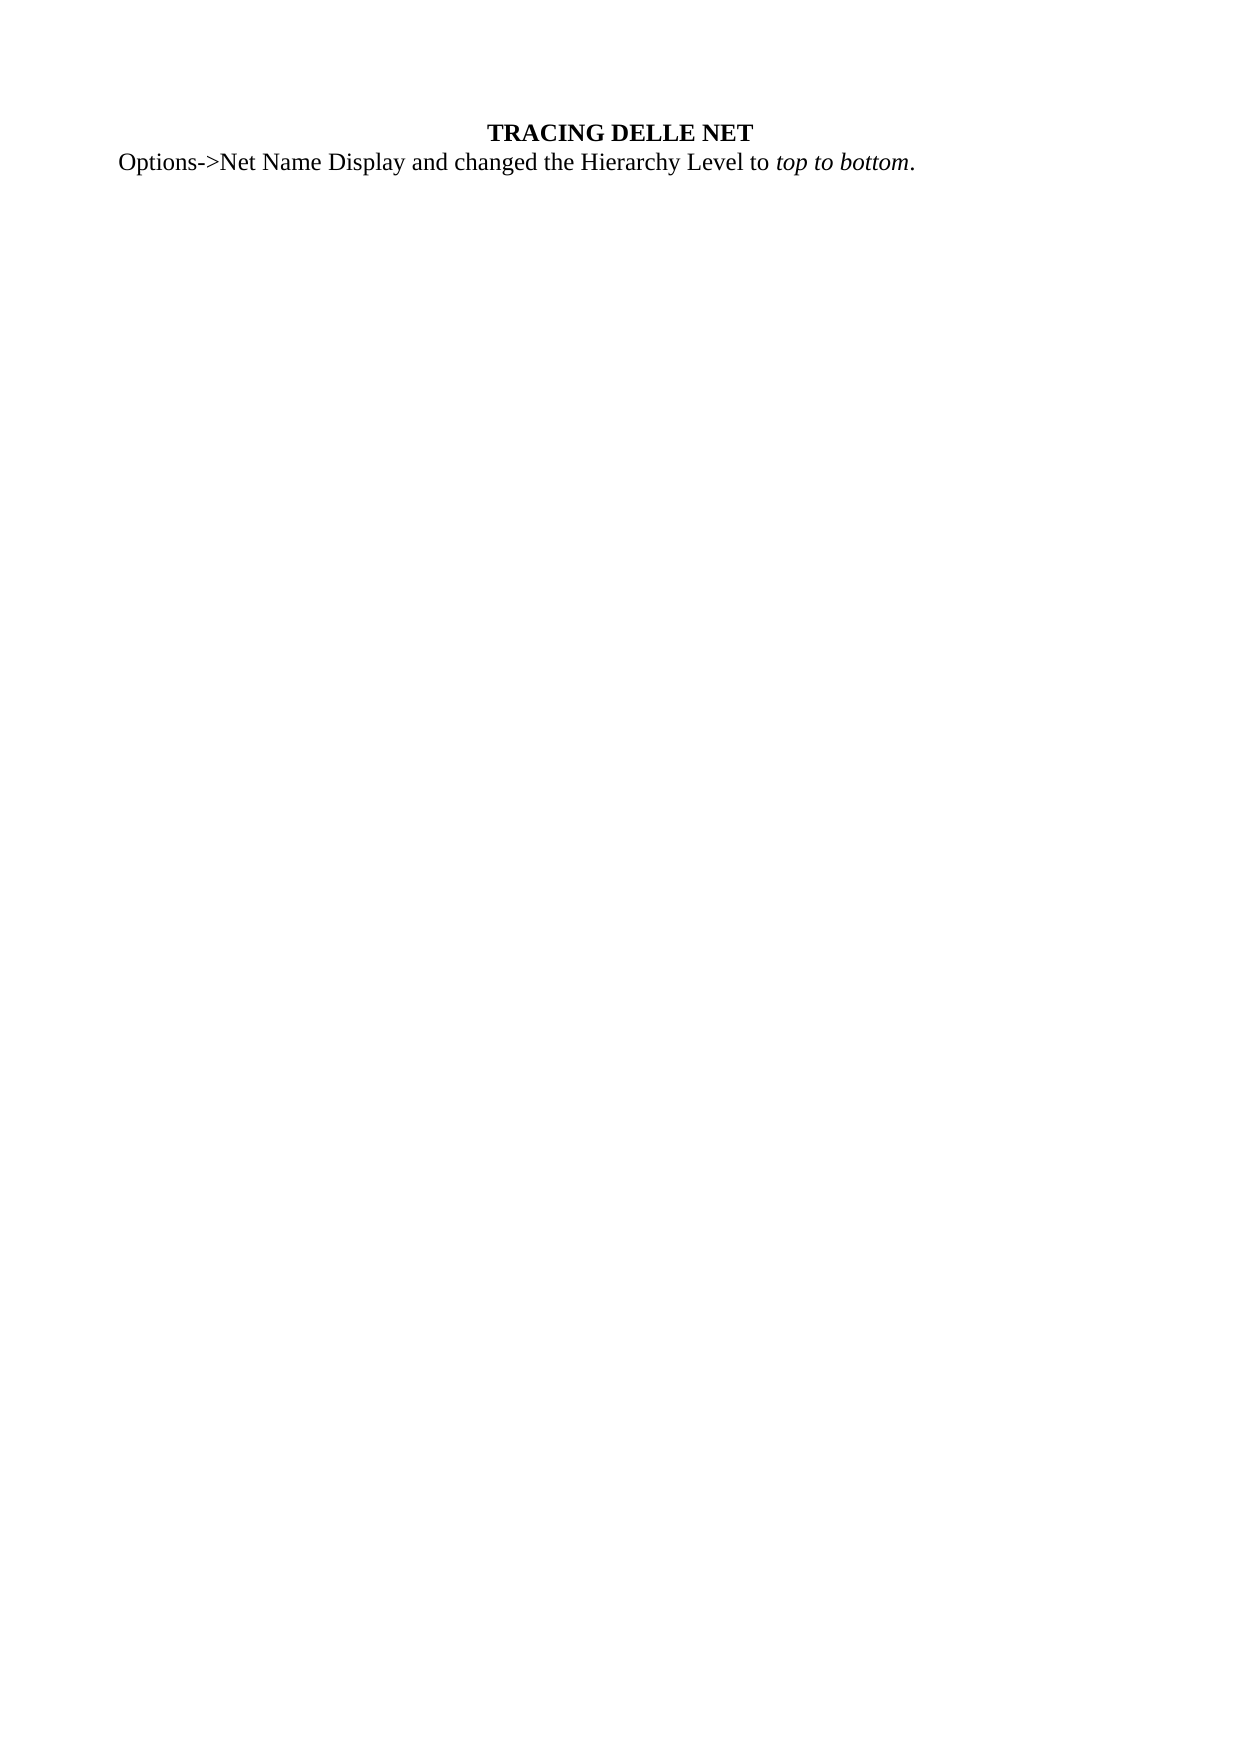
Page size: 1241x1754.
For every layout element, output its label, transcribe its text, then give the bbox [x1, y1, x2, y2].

text Options->Net Name Display and changed the Hierarchy Level to top to bottom. [118, 147, 1122, 176]
text TRACING DELLE NET [118, 118, 1122, 147]
